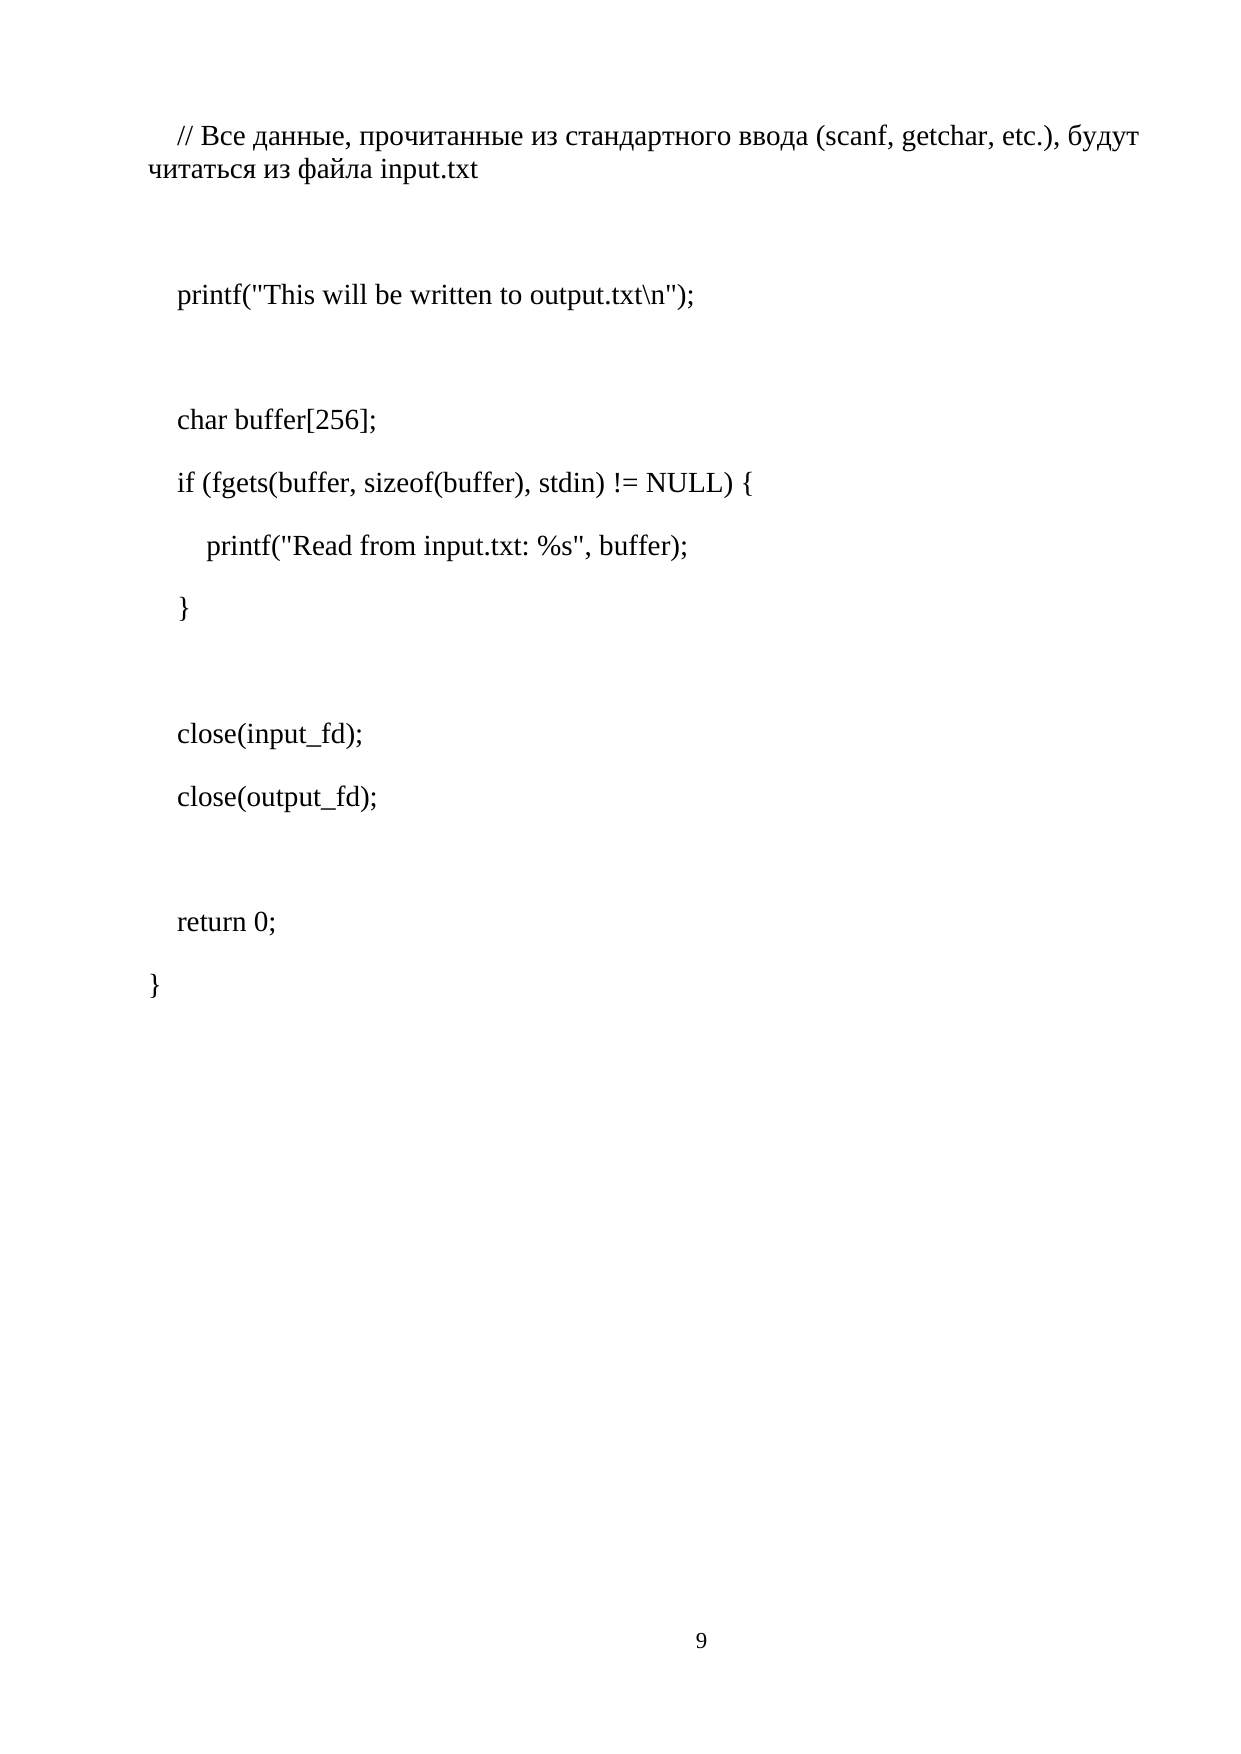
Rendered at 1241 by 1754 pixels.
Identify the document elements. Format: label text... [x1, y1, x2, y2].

text // Все данные, прочитанные из стандартного ввода (scanf, getchar, etc.), будут читаться из файла input.txt [148, 118, 1181, 185]
text if (fgets(buffer, sizeof(buffer), stdin) != NULL) { [148, 465, 1181, 499]
text close(input_fd); [148, 716, 1181, 749]
text printf("Read from input.txt: %s", buffer); [148, 528, 1181, 561]
text } [148, 591, 1181, 624]
text close(output_fd); [148, 779, 1181, 812]
text } [148, 967, 1181, 1000]
text printf("This will be written to output.txt\n"); [148, 277, 1181, 311]
text char buffer[256]; [148, 402, 1181, 436]
text return 0; [148, 904, 1181, 938]
